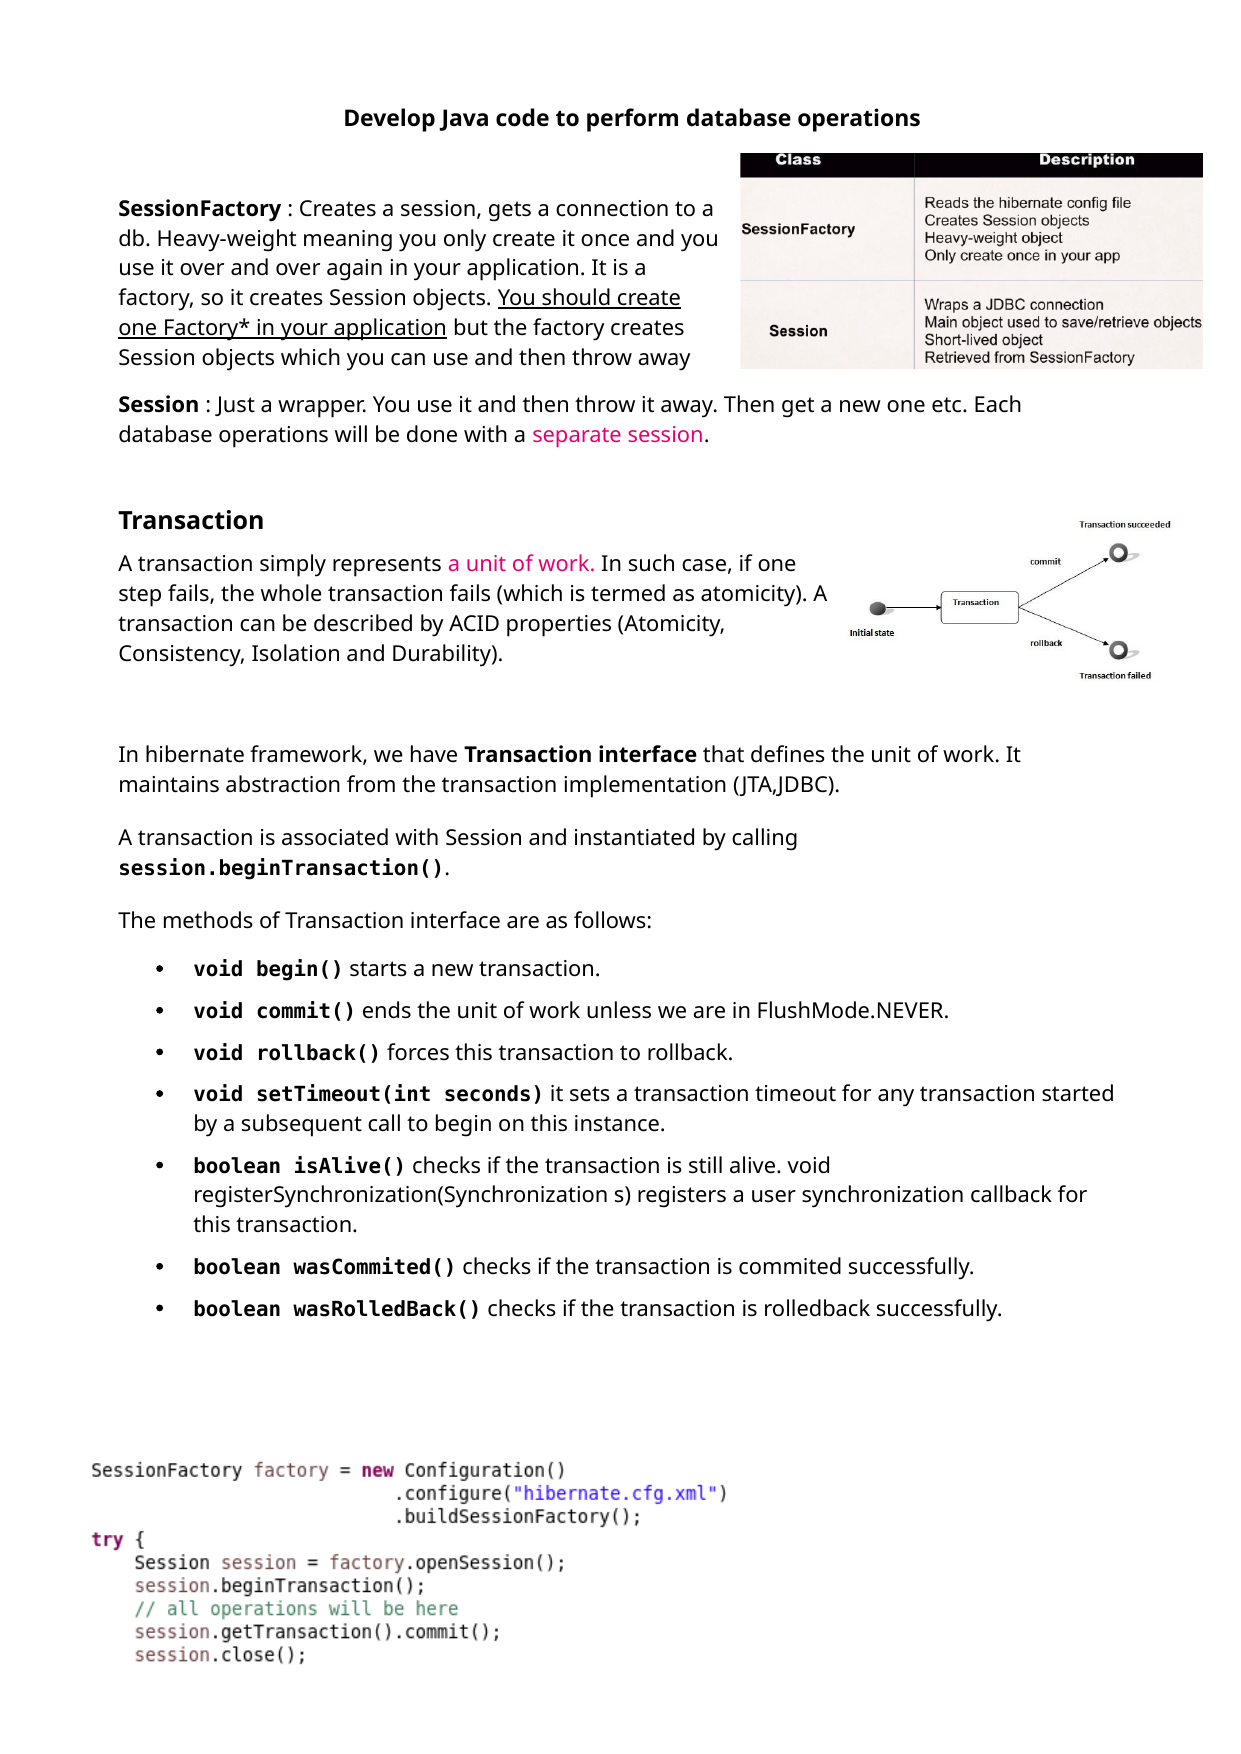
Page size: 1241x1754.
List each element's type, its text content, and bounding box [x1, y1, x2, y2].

picture [842, 505, 1213, 690]
text The methods of Transaction interface are as follows: [118, 906, 1122, 935]
text Develop Java code to perform database operations [118, 102, 1122, 133]
picture [90, 1458, 729, 1671]
picture [740, 153, 1203, 369]
list void begin() starts a new transaction. [156, 953, 1122, 983]
text SessionFactory : Creates a session, gets a connection to a db. Heavy-weight meaning you only create it once and you use it over and over again in your application. It is a factory, so it creates Session objects. You should create one Factory* in your application but the factory creates Session objects which you can use and then throw away [118, 193, 1122, 371]
list void commit() ends the unit of work unless we are in FlushMode.NEVER. [156, 995, 1122, 1024]
text Transaction [118, 502, 1122, 536]
list boolean wasCommited() checks if the transaction is commited successfully. [156, 1251, 1122, 1281]
text A transaction is associated with Session and instantiated by calling session.beginTransaction(). [118, 822, 1122, 882]
list boolean isAlive() checks if the transaction is still alive. void registerSynchronization(Synchronization s) registers a user synchronization callback for this transaction. [156, 1149, 1122, 1239]
list void setTimeout(int seconds) it sets a transaction timeout for any transaction started by a subsequent call to begin on this instance. [156, 1078, 1122, 1138]
text Session : Just a wrapper. You use it and then throw it away. Then get a new one etc. Each database operations will be done with a separate session. [118, 389, 1122, 449]
list boolean wasRolledBack() checks if the transaction is rolledback successfully. [156, 1292, 1122, 1322]
list void rollback() forces this transaction to rollback. [156, 1036, 1122, 1066]
text A transaction simply represents a unit of work. In such case, if one step fails, the whole transaction fails (which is termed as atomicity). A transaction can be described by ACID properties (Atomicity, Consistency, Isolation and Durability). [118, 548, 842, 667]
text In hibernate framework, we have Transaction interface that defines the unit of work. It maintains abstraction from the transaction implementation (JTA,JDBC). [118, 739, 1122, 798]
